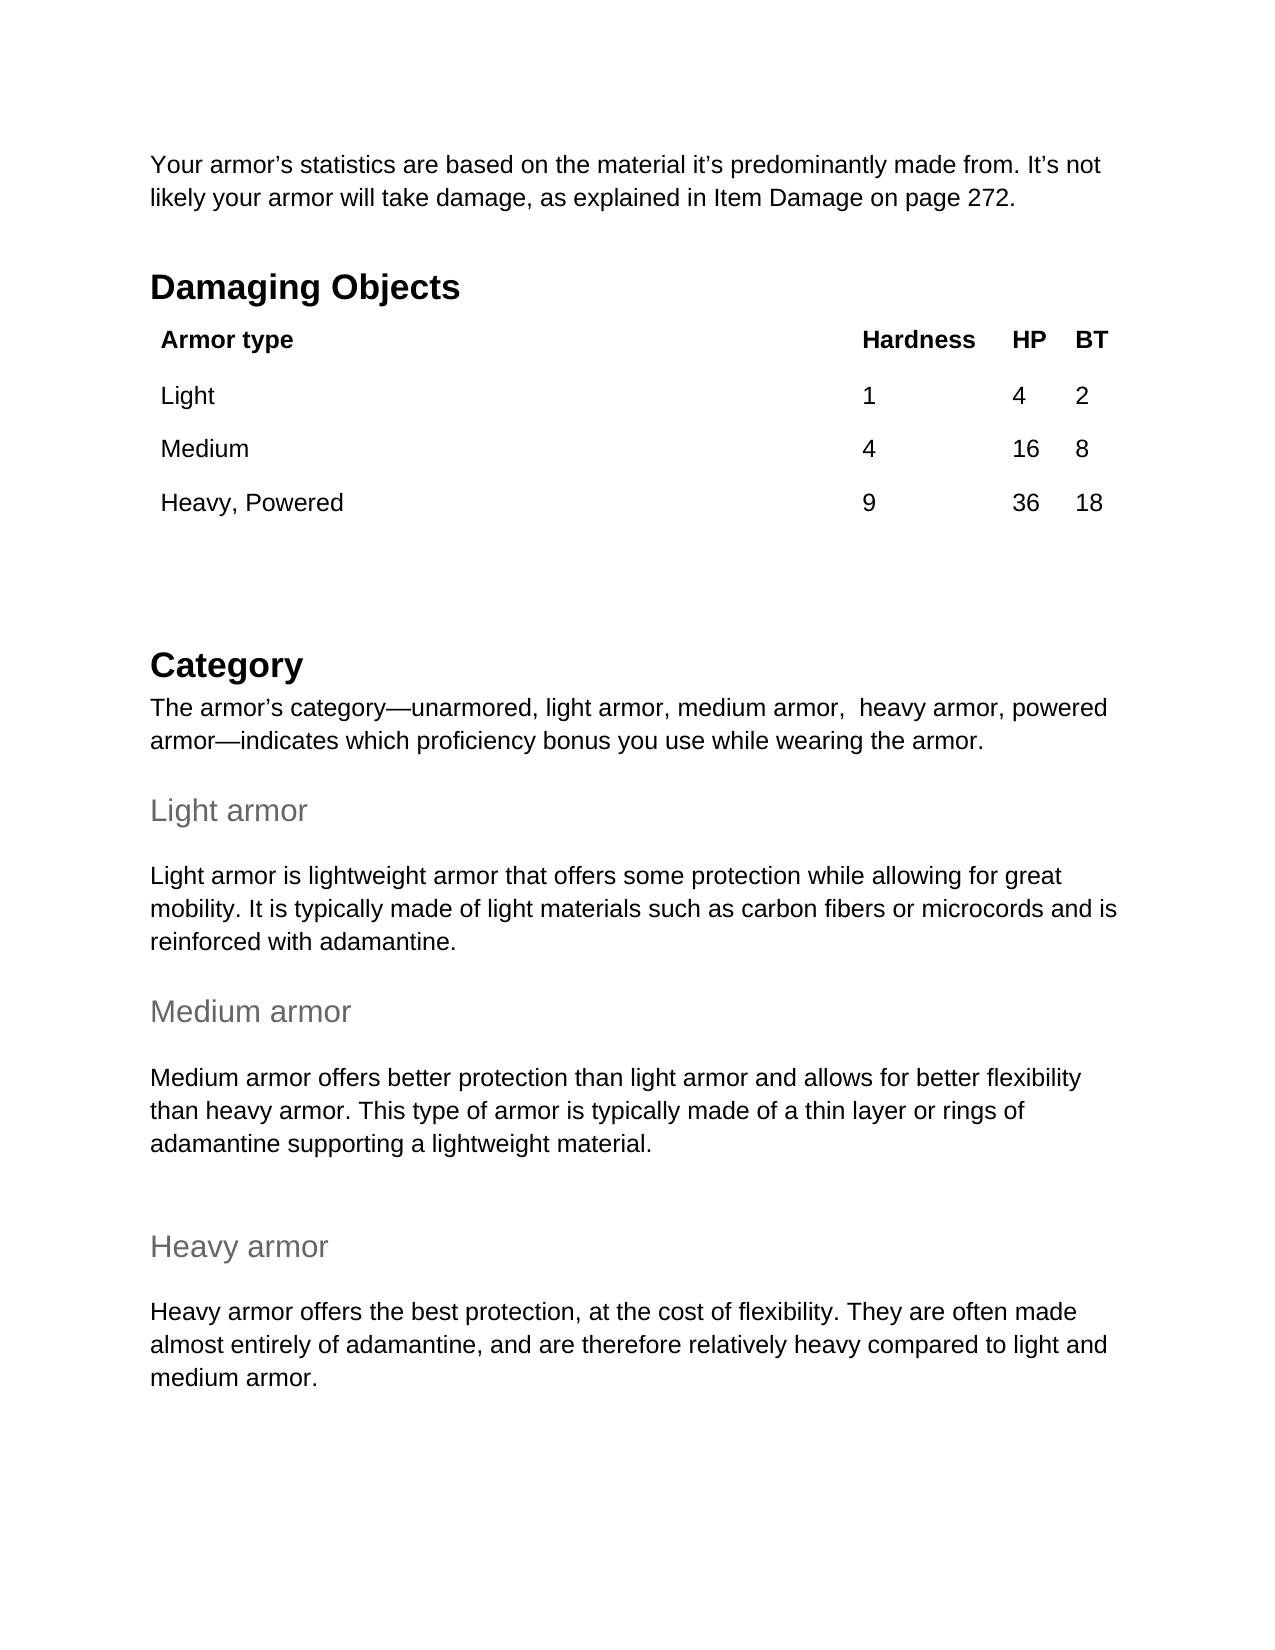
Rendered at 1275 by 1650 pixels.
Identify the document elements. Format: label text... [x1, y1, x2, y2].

table_cell 2 [1065, 370, 1125, 424]
table_header Hardness [852, 315, 1002, 370]
table_cell 9 [852, 478, 1002, 561]
table_cell 8 [1065, 424, 1125, 478]
table_cell 4 [1002, 370, 1065, 424]
table_cell Heavy, Powered [150, 478, 852, 561]
text Medium armor offers better protection than light armor and allows for better flexibility than heavy armor. This type of armor is typically made of a thin layer or rings of adamantine supporting a lightweight material. [150, 1063, 1125, 1157]
subtitle Damaging Objects [150, 266, 1125, 307]
table_header Armor type [150, 315, 852, 370]
text Your armor’s statistics are based on the material it’s predominantly made from. It’s not likely your armor will take damage, as explained in Item Damage on page 272. [150, 150, 1125, 212]
table_header BT [1065, 315, 1125, 370]
table_cell 4 [852, 424, 1002, 478]
table_cell Medium [150, 424, 852, 478]
subtitle Medium armor [150, 993, 1125, 1029]
table_cell 16 [1002, 424, 1065, 478]
table_cell 1 [852, 370, 1002, 424]
subtitle Category [150, 644, 1125, 685]
table_header HP [1002, 315, 1065, 370]
text Light armor is lightweight armor that offers some protection while allowing for great mobility. It is typically made of light materials such as carbon fibers or microcords and is reinforced with adamantine. [150, 861, 1125, 956]
table_cell Light [150, 370, 852, 424]
table_cell 18 [1065, 478, 1125, 561]
subtitle Light armor [150, 792, 1125, 828]
text Heavy armor offers the best protection, at the cost of flexibility. They are often made almost entirely of adamantine, and are therefore relatively heavy compared to light and medium armor. [150, 1297, 1125, 1392]
subtitle Heavy armor [150, 1228, 1125, 1264]
table_cell 36 [1002, 478, 1065, 561]
text The armor’s category—unarmored, light armor, medium armor, heavy armor, powered armor—indicates which proficiency bonus you use while wearing the armor. [150, 693, 1125, 755]
